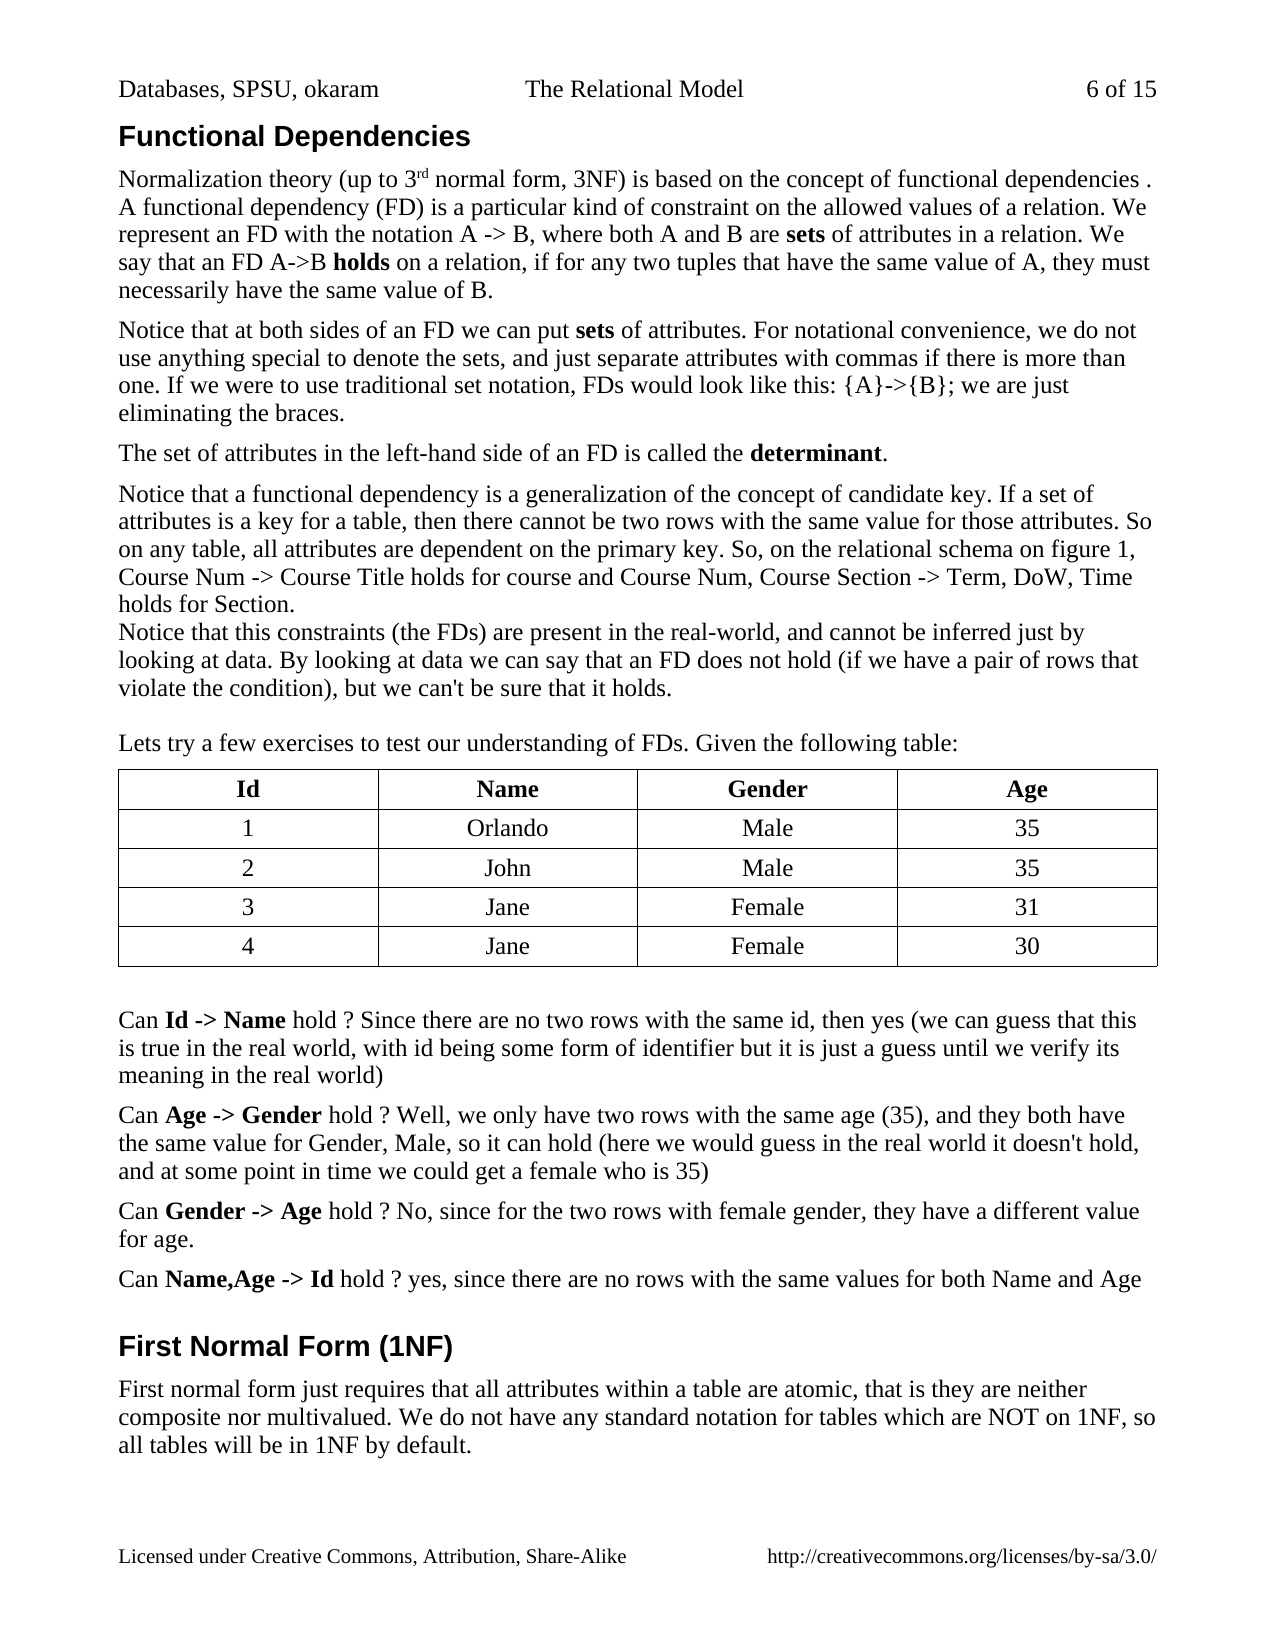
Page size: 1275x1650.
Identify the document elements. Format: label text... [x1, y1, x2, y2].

text First normal form just requires that all attributes within a table are atomic, that is they are neither composite nor multivalued. We do not have any standard notation for tables which are NOT on 1NF, so all tables will be in 1NF by default. [118, 1375, 1157, 1458]
text Can Gender -> Age hold ? No, since for the two rows with female gender, they have a different value for age. [118, 1197, 1157, 1253]
table_cell 3 [119, 888, 378, 926]
subtitle Functional Dependencies [118, 120, 1157, 153]
table_cell Orlando [379, 810, 637, 848]
table_cell 2 [119, 849, 378, 887]
table_cell 31 [898, 888, 1157, 926]
table_cell Male [638, 849, 897, 887]
table_cell Female [638, 927, 897, 966]
table_cell 35 [898, 849, 1157, 887]
table_cell 4 [119, 927, 378, 966]
table_header Age [898, 770, 1157, 808]
table_cell Jane [379, 888, 637, 926]
table_cell 30 [898, 927, 1157, 966]
text Notice that this constraints (the FDs) are present in the real-world, and cannot be inferred just by looking at data. By looking at data we can say that an FD does not hold (if we have a pair of rows that violate the condition), but we can't be sure that it holds. [118, 618, 1157, 701]
text Can Id -> Name hold ? Since there are no two rows with the same id, then yes (we can guess that this is true in the real world, with id being some form of identifier but it is just a guess until we verify its meaning in the real world) [118, 1006, 1157, 1089]
table_header Id [119, 770, 378, 808]
text Lets try a few exercises to test our understanding of FDs. Given the following table: [118, 729, 1157, 757]
text Notice that a functional dependency is a generalization of the concept of candidate key. If a set of attributes is a key for a table, then there cannot be two rows with the same value for those attributes. So on any table, all attributes are dependent on the primary key. So, on the relational schema on figure 1, Course Num -> Course Title holds for course and Course Num, Course Section -> Term, DoW, Time holds for Section. [118, 480, 1157, 618]
table_header Gender [638, 770, 897, 808]
table_cell 1 [119, 810, 378, 848]
text Normalization theory (up to 3rd normal form, 3NF) is based on the concept of functional dependencies . A functional dependency (FD) is a particular kind of constraint on the allowed values of a relation. We represent an FD with the notation A -> B, where both A and B are sets of attributes in a relation. We say that an FD A->B holds on a relation, if for any two tuples that have the same value of A, they must necessarily have the same value of B. [118, 165, 1157, 304]
table_cell Jane [379, 927, 637, 966]
table_header Name [379, 770, 637, 808]
table_cell 35 [898, 810, 1157, 848]
subtitle First Normal Form (1NF) [118, 1330, 1157, 1363]
table_cell John [379, 849, 637, 887]
text Can Age -> Gender hold ? Well, we only have two rows with the same age (35), and they both have the same value for Gender, Male, so it can hold (here we would guess in the real world it doesn't hold, and at some point in time we could get a female who is 35) [118, 1102, 1157, 1185]
text Notice that at both sides of an FD we can put sets of attributes. For notational convenience, we do not use anything special to denote the sets, and just separate attributes with commas if there is more than one. If we were to use traditional set notation, FDs would look like this: {A}->{B}; we are just eliminating the braces. [118, 316, 1157, 427]
text Can Name,Age -> Id hold ? yes, since there are no rows with the same values for both Name and Age [118, 1265, 1157, 1293]
text The set of attributes in the left-hand side of an FD is called the determinant. [118, 439, 1157, 467]
table_cell Male [638, 810, 897, 848]
table_cell Female [638, 888, 897, 926]
